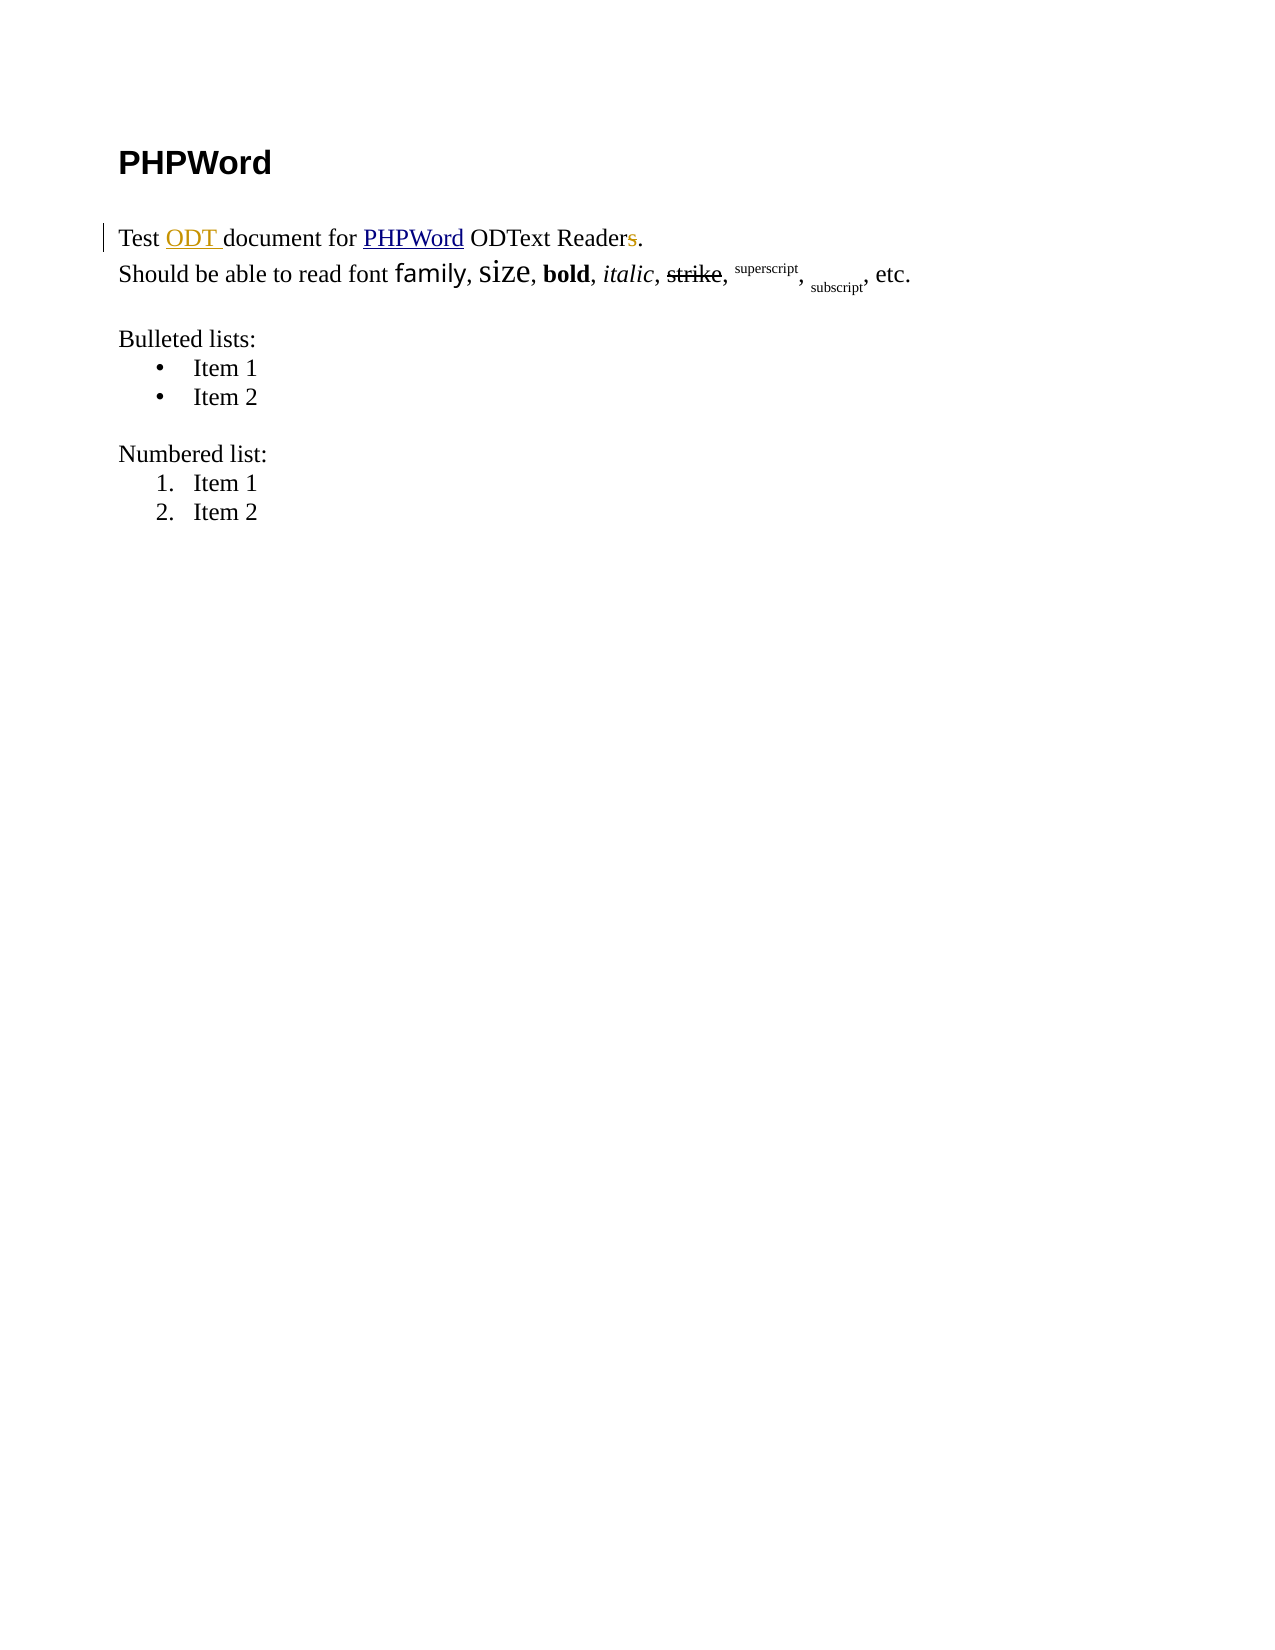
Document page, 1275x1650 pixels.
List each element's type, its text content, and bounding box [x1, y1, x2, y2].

subtitle PHPWord [118, 143, 1157, 182]
text Bulleted lists: [118, 324, 1157, 353]
list Item 2 [156, 497, 1157, 526]
text Test ODT document for PHPWord ODText Reader. [118, 223, 1157, 252]
text Numbered list: [118, 439, 1157, 468]
text Should be able to read font family, size, bold, italic, strike, superscript, subscript, etc. [118, 252, 1157, 296]
list Item 1 [156, 353, 1157, 382]
list Item 2 [156, 382, 1157, 411]
list Item 1 [156, 468, 1157, 497]
